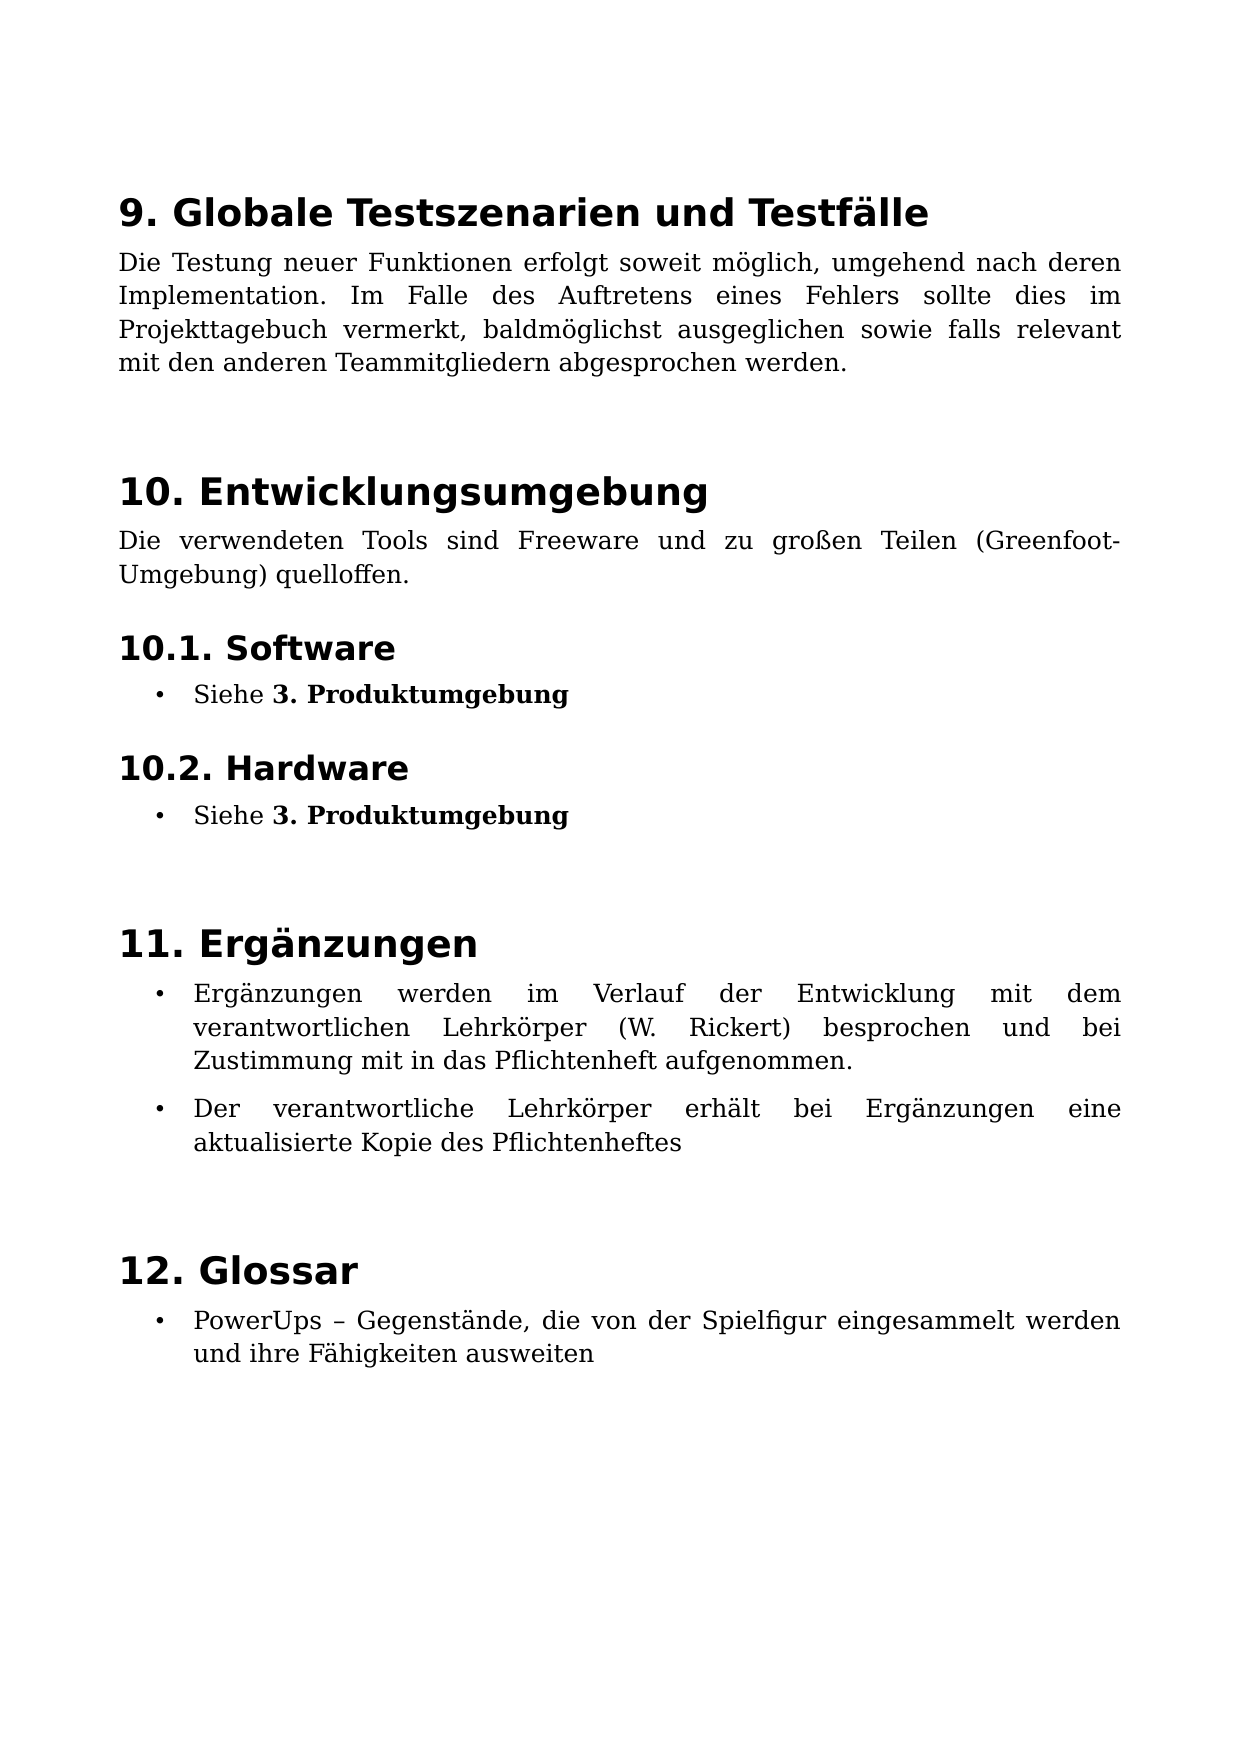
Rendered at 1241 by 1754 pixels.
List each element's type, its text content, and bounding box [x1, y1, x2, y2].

list PowerUps – Gegenstände, die von der Spielfigur eingesammelt werden und ihre Fähigkeiten ausweiten [156, 1306, 1122, 1369]
list Ergänzungen werden im Verlauf der Entwicklung mit dem verantwortlichen Lehrkörper (W. Rickert) besprochen und bei Zustimmung mit in das Pflichtenheft aufgenommen. [156, 979, 1122, 1076]
list Der verantwortliche Lehrkörper erhält bei Ergänzungen eine aktualisierte Kopie des Pflichtenheftes [156, 1094, 1122, 1157]
text Die Testung neuer Funktionen erfolgt soweit möglich, umgehend nach deren Implementation. Im Falle des Auftretens eines Fehlers sollte dies im Projekttagebuch vermerkt, baldmöglichst ausgeglichen sowie falls relevant mit den anderen Teammitgliedern abgesprochen werden. [118, 248, 1122, 378]
subtitle 11. Ergänzungen [118, 923, 1122, 967]
subtitle 10.2. Hardware [118, 750, 1122, 789]
text Die verwendeten Tools sind Freeware und zu großen Teilen (Greenfoot-Umgebung) quelloffen. [118, 526, 1122, 589]
subtitle 12. Glossar [118, 1249, 1122, 1293]
subtitle 9. Globale Testszenarien und Testfälle [118, 191, 1122, 235]
subtitle 10.1. Software [118, 629, 1122, 668]
list Siehe 3. Produktumgebung [156, 681, 1122, 710]
subtitle 10. Entwicklungsumgebung [118, 470, 1122, 514]
list Siehe 3. Produktumgebung [156, 801, 1122, 831]
